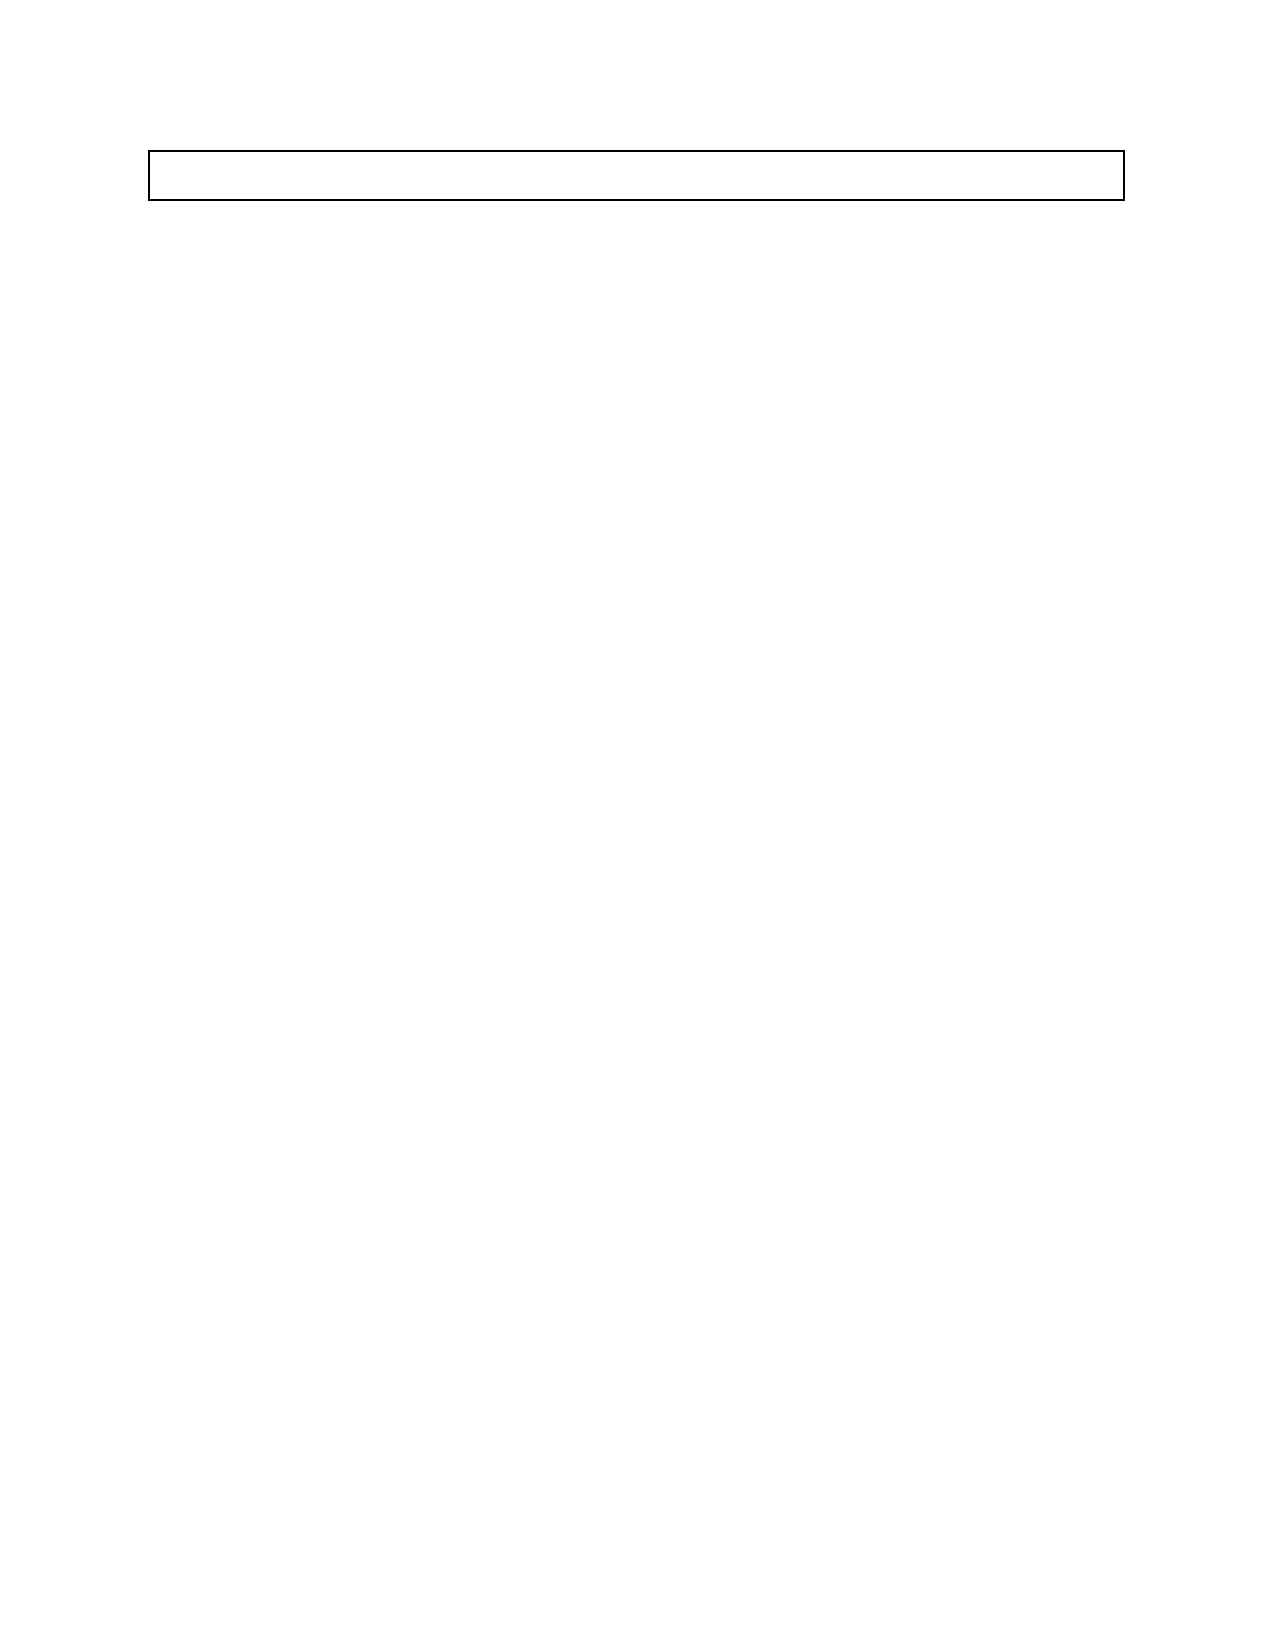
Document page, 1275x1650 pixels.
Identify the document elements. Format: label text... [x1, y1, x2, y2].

table_cell { "body": { "success": true }, "statusCode": 200 } [150, 152, 1123, 199]
